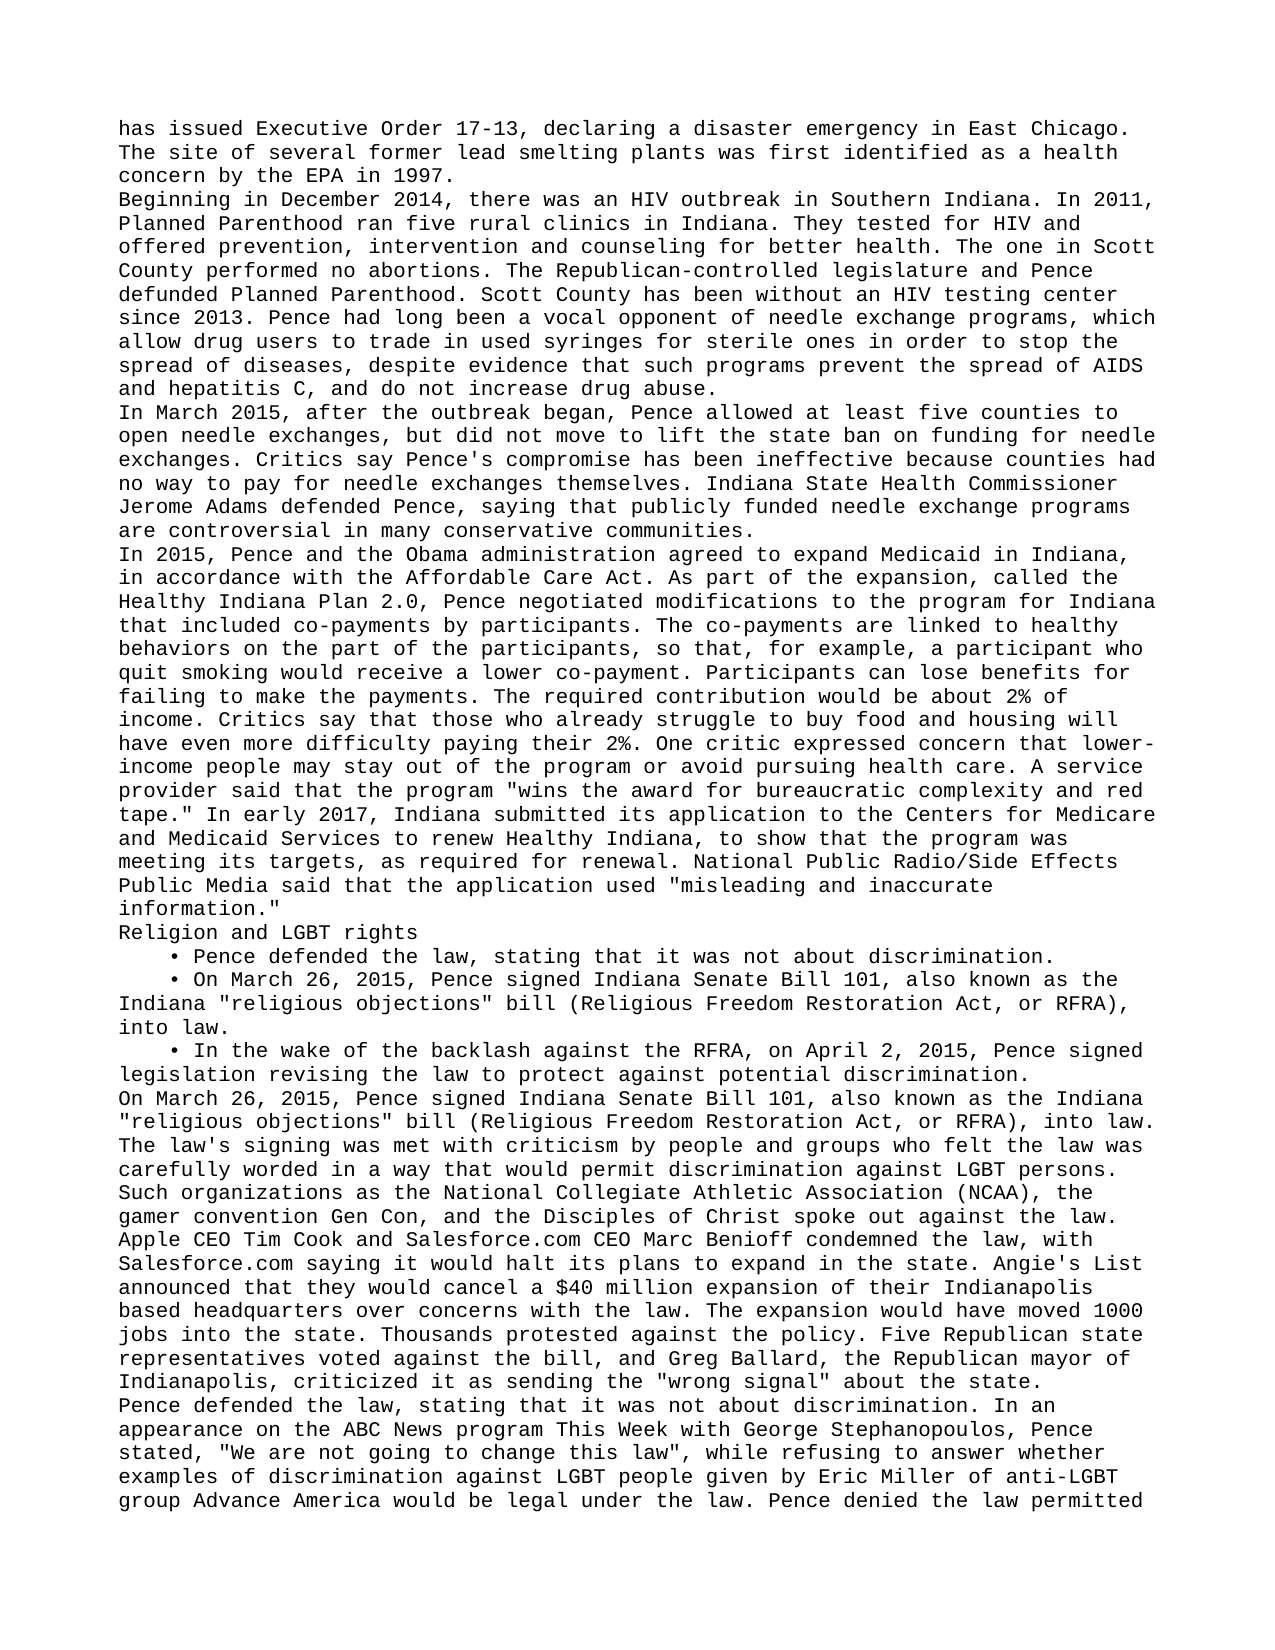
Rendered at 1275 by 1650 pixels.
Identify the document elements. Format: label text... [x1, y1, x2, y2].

text has issued Executive Order 17-13, declaring a disaster emergency in East Chicago. The site of several former lead smelting plants was first identified as a health concern by the EPA in 1997. [118, 118, 1157, 189]
text On March 26, 2015, Pence signed Indiana Senate Bill 101, also known as the Indiana "religious objections" bill (Religious Freedom Restoration Act, or RFRA), into law. The law's signing was met with criticism by people and groups who felt the law was carefully worded in a way that would permit discrimination against LGBT persons. Such organizations as the National Collegiate Athletic Association (NCAA), the gamer convention Gen Con, and the Disciples of Christ spoke out against the law. Apple CEO Tim Cook and Salesforce.com CEO Marc Benioff condemned the law, with Salesforce.com saying it would halt its plans to expand in the state. Angie's List announced that they would cancel a $40 million expansion of their Indianapolis based headquarters over concerns with the law. The expansion would have moved 1000 jobs into the state. Thousands protested against the policy. Five Republican state representatives voted against the bill, and Greg Ballard, the Republican mayor of Indianapolis, criticized it as sending the "wrong signal" about the state. [118, 1088, 1157, 1395]
text In March 2015, after the outbreak began, Pence allowed at least five counties to open needle exchanges, but did not move to lift the state ban on funding for needle exchanges. Critics say Pence's compromise has been ineffective because counties had no way to pay for needle exchanges themselves. Indiana State Health Commissioner Jerome Adams defended Pence, saying that publicly funded needle exchange programs are controversial in many conservative communities. [118, 402, 1157, 544]
text Beginning in December 2014, there was an HIV outbreak in Southern Indiana. In 2011, Planned Parenthood ran five rural clinics in Indiana. They tested for HIV and offered prevention, intervention and counseling for better health. The one in Scott County performed no abortions. The Republican-controlled legislature and Pence defunded Planned Parenthood. Scott County has been without an HIV testing center since 2013. Pence had long been a vocal opponent of needle exchange programs, which allow drug users to trade in used syringes for sterile ones in order to stop the spread of diseases, despite evidence that such programs prevent the spread of AIDS and hepatitis C, and do not increase drug abuse. [118, 189, 1157, 402]
text • Pence defended the law, stating that it was not about discrimination. [118, 946, 1157, 969]
text • In the wake of the backlash against the RFRA, on April 2, 2015, Pence signed legislation revising the law to protect against potential discrimination. [118, 1040, 1157, 1088]
text Pence defended the law, stating that it was not about discrimination. In an appearance on the ABC News program This Week with George Stephanopoulos, Pence stated, "We are not going to change this law", while refusing to answer whether examples of discrimination against LGBT people given by Eric Miller of anti-LGBT group Advance America would be legal under the law. Pence denied the law permitted [118, 1395, 1157, 1513]
text • On March 26, 2015, Pence signed Indiana Senate Bill 101, also known as the Indiana "religious objections" bill (Religious Freedom Restoration Act, or RFRA), into law. [118, 969, 1157, 1040]
text Religion and LGBT rights [118, 922, 1157, 946]
text In 2015, Pence and the Obama administration agreed to expand Medicaid in Indiana, in accordance with the Affordable Care Act. As part of the expansion, called the Healthy Indiana Plan 2.0, Pence negotiated modifications to the program for Indiana that included co-payments by participants. The co-payments are linked to healthy behaviors on the part of the participants, so that, for example, a participant who quit smoking would receive a lower co-payment. Participants can lose benefits for failing to make the payments. The required contribution would be about 2% of income. Critics say that those who already struggle to buy food and housing will have even more difficulty paying their 2%. One critic expressed concern that lower-income people may stay out of the program or avoid pursuing health care. A service provider said that the program "wins the award for bureaucratic complexity and red tape." In early 2017, Indiana submitted its application to the Centers for Medicare and Medicaid Services to renew Healthy Indiana, to show that the program was meeting its targets, as required for renewal. National Public Radio/Side Effects Public Media said that the application used "misleading and inaccurate information." [118, 544, 1157, 922]
